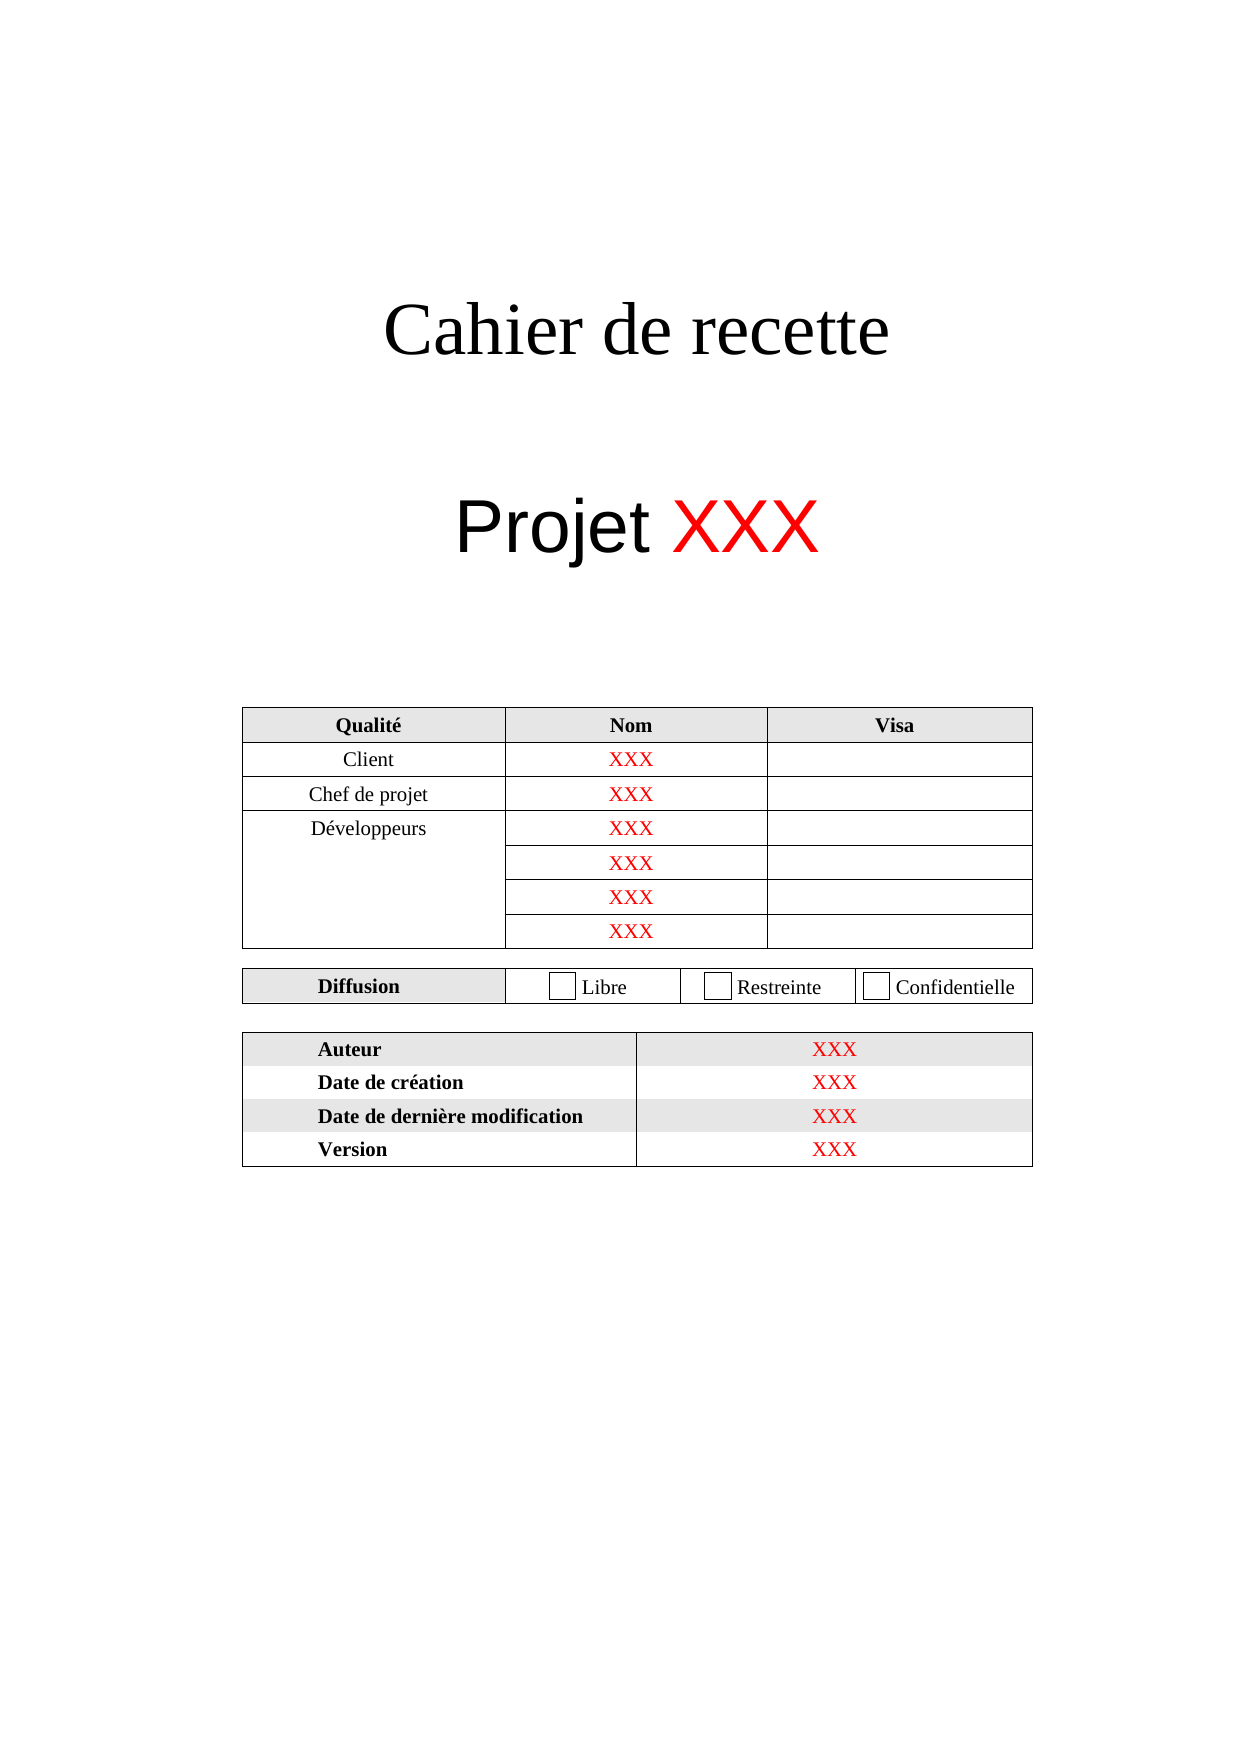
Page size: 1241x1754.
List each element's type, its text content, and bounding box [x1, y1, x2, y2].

table_cell XXX [506, 811, 767, 845]
table_cell [243, 845, 505, 879]
table_cell Libre [506, 969, 680, 1002]
table_cell [768, 915, 1032, 948]
table_cell Client [243, 743, 505, 776]
table_cell Chef de projet [243, 777, 505, 810]
table_cell Version [243, 1132, 636, 1166]
table_cell XXX [506, 846, 767, 879]
table_cell Date de dernière modification [243, 1099, 636, 1132]
table_cell [768, 846, 1032, 879]
text Cahier de recette [131, 284, 1143, 371]
table_cell [243, 879, 505, 913]
table_cell XXX [506, 915, 767, 948]
table_cell [768, 880, 1032, 913]
table_cell Date de création [243, 1066, 636, 1099]
table_cell [680, 949, 855, 968]
table_header Auteur [243, 1033, 636, 1066]
table_cell XXX [506, 743, 767, 776]
table_cell XXX [506, 880, 767, 913]
table_cell XXX [506, 777, 767, 810]
table_cell [243, 949, 505, 968]
table_cell [768, 811, 1032, 845]
table_cell XXX [637, 1066, 1032, 1099]
table_cell [768, 777, 1032, 810]
table_cell [505, 949, 680, 968]
table_cell [768, 743, 1032, 776]
table_cell XXX [637, 1132, 1032, 1166]
table_cell Diffusion [243, 969, 505, 1002]
table_header Qualité [243, 708, 505, 742]
table_header Nom [506, 708, 767, 742]
table_header Visa [768, 708, 1032, 742]
table_header XXX [637, 1033, 1032, 1066]
table_cell Confidentielle [856, 969, 1032, 1002]
table_cell [855, 949, 1032, 968]
table_cell [243, 914, 505, 948]
table_cell Développeurs [243, 811, 505, 845]
table_cell XXX [637, 1099, 1032, 1132]
text Projet XXX [131, 482, 1143, 568]
table_cell Restreinte [681, 969, 855, 1002]
